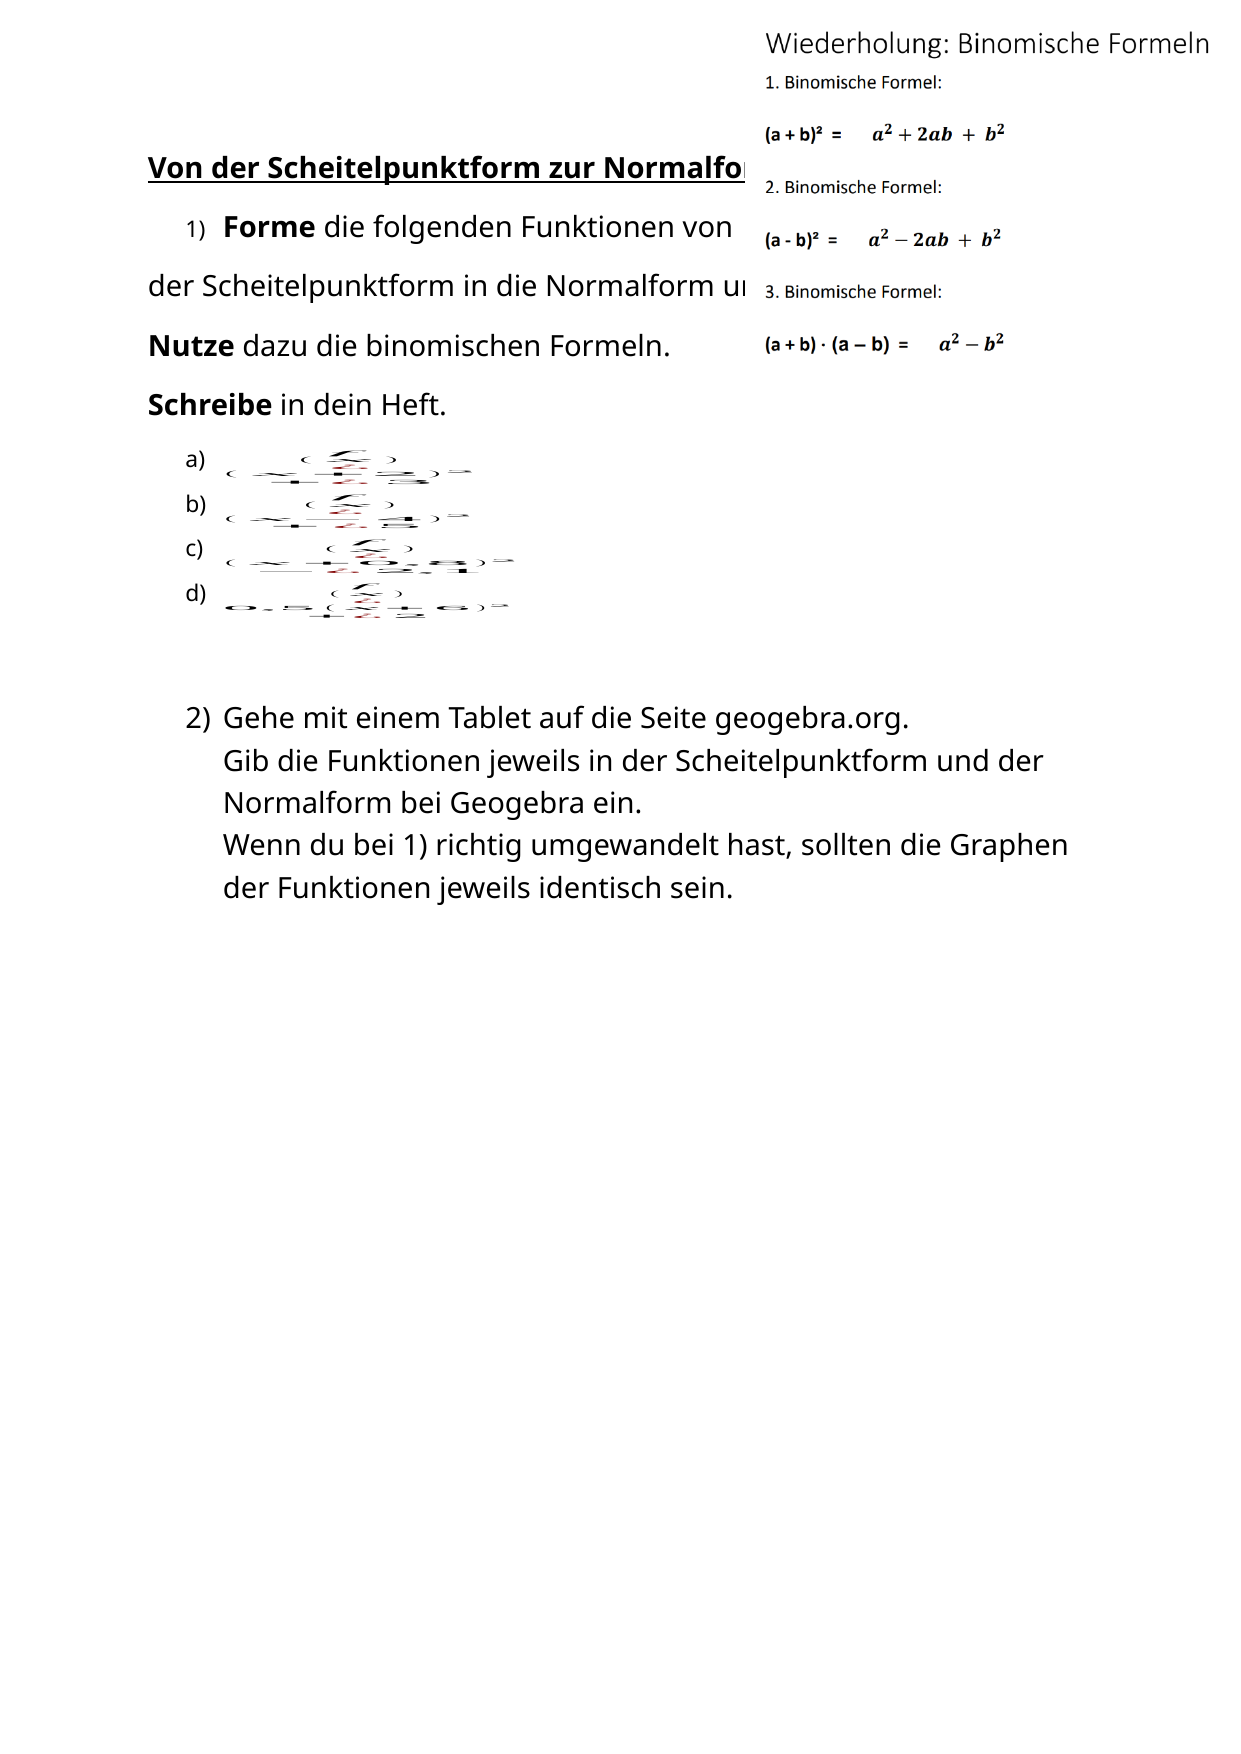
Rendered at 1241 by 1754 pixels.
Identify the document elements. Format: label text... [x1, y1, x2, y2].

text der Scheitelpunktform in die Normalform um. [148, 266, 745, 305]
text Von der Scheitelpunktform zur Normalform [148, 183, 745, 187]
list Gehe mit einem Tablet auf die Seite geogebra.org. [185, 697, 1093, 737]
text Schreibe in dein Heft. [148, 384, 1093, 423]
list Forme die folgenden Funktionen von [185, 207, 745, 246]
text Nutze dazu die binomischen Formeln. [148, 325, 745, 364]
list Gib die Funktionen jeweils in der Scheitelpunktform und der Normalform bei Geogebra ein. [223, 740, 1093, 822]
list Wenn du bei 1) richtig umgewandelt hast, sollten die Graphen der Funktionen jeweils identisch sein. [223, 824, 1093, 907]
text Von der Scheitelpunktform zur Normalform [148, 148, 745, 181]
